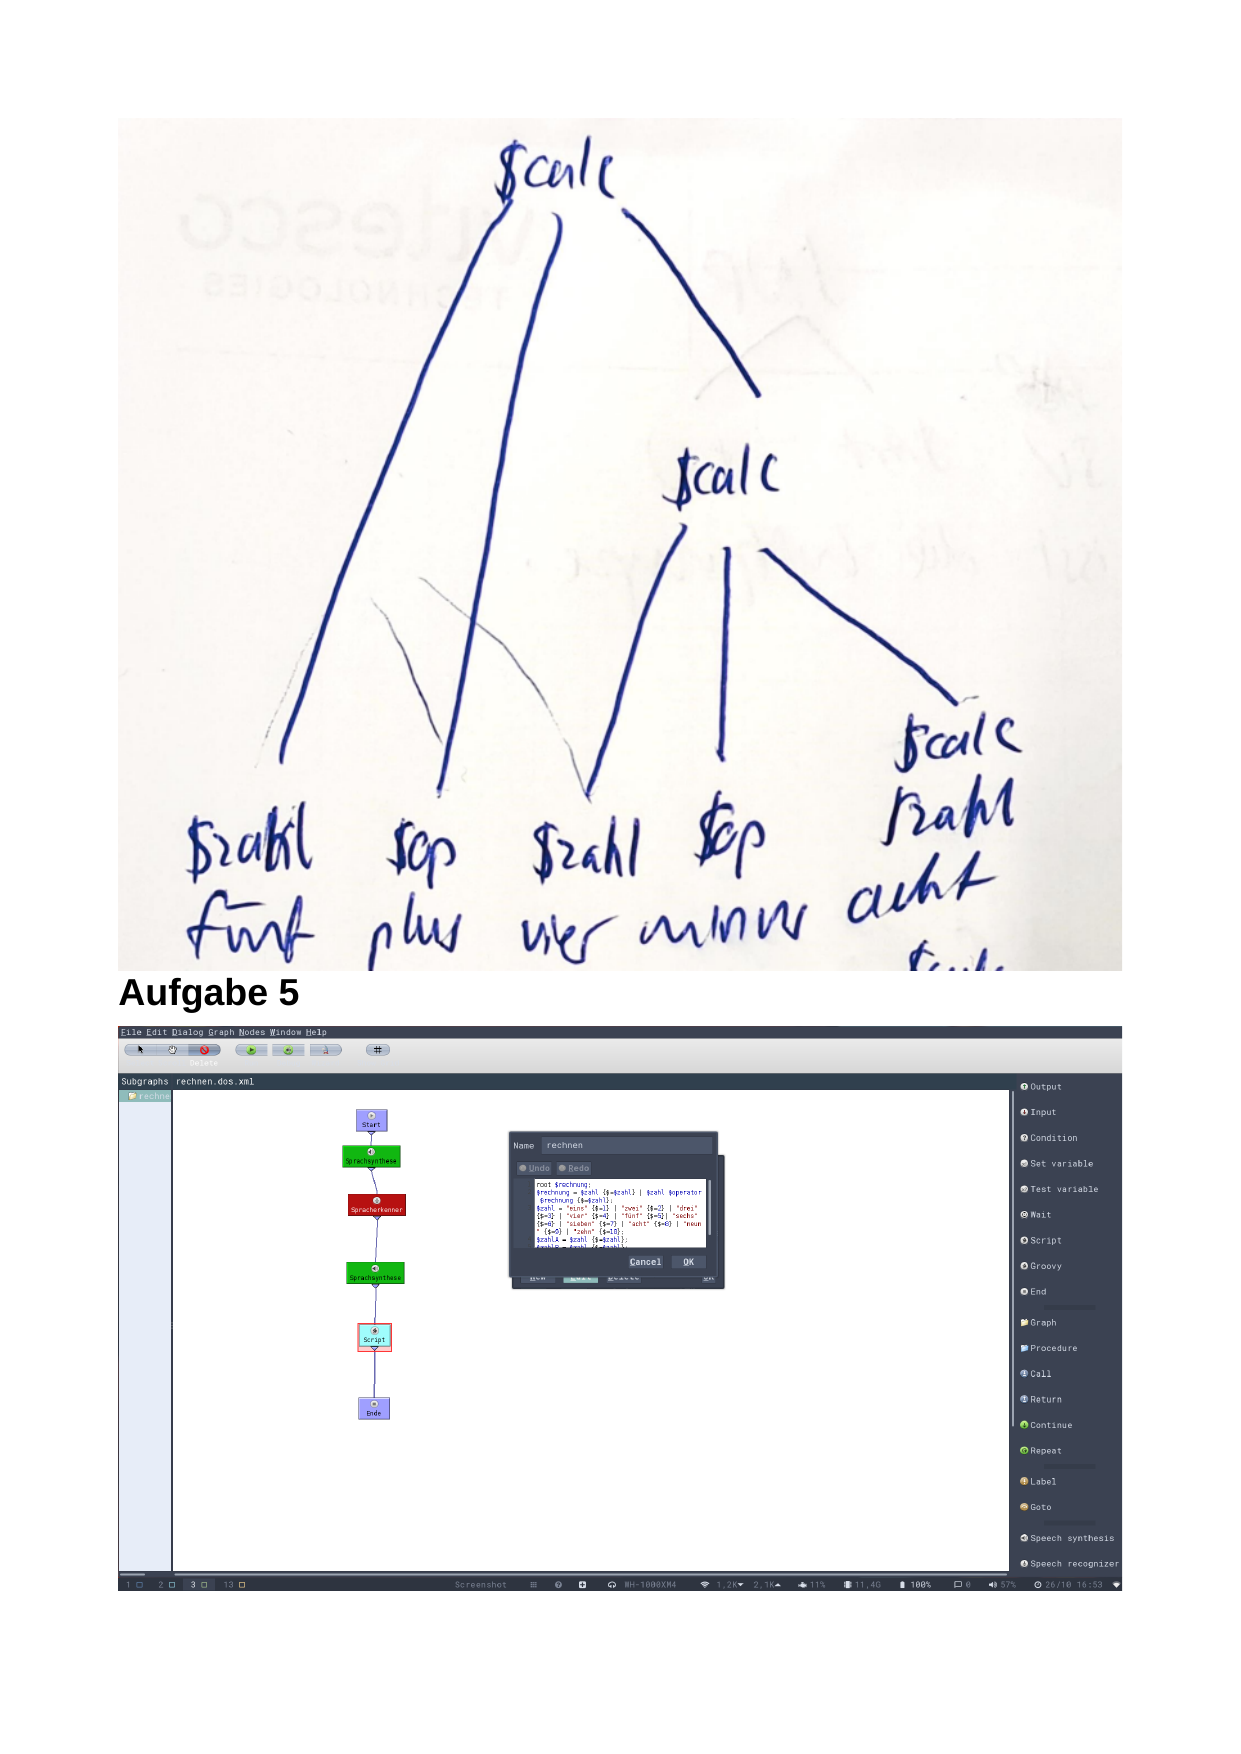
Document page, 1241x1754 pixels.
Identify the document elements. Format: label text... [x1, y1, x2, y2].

picture [118, 118, 1123, 971]
picture [118, 1026, 1123, 1591]
subtitle Aufgabe 5 [118, 971, 1122, 1014]
